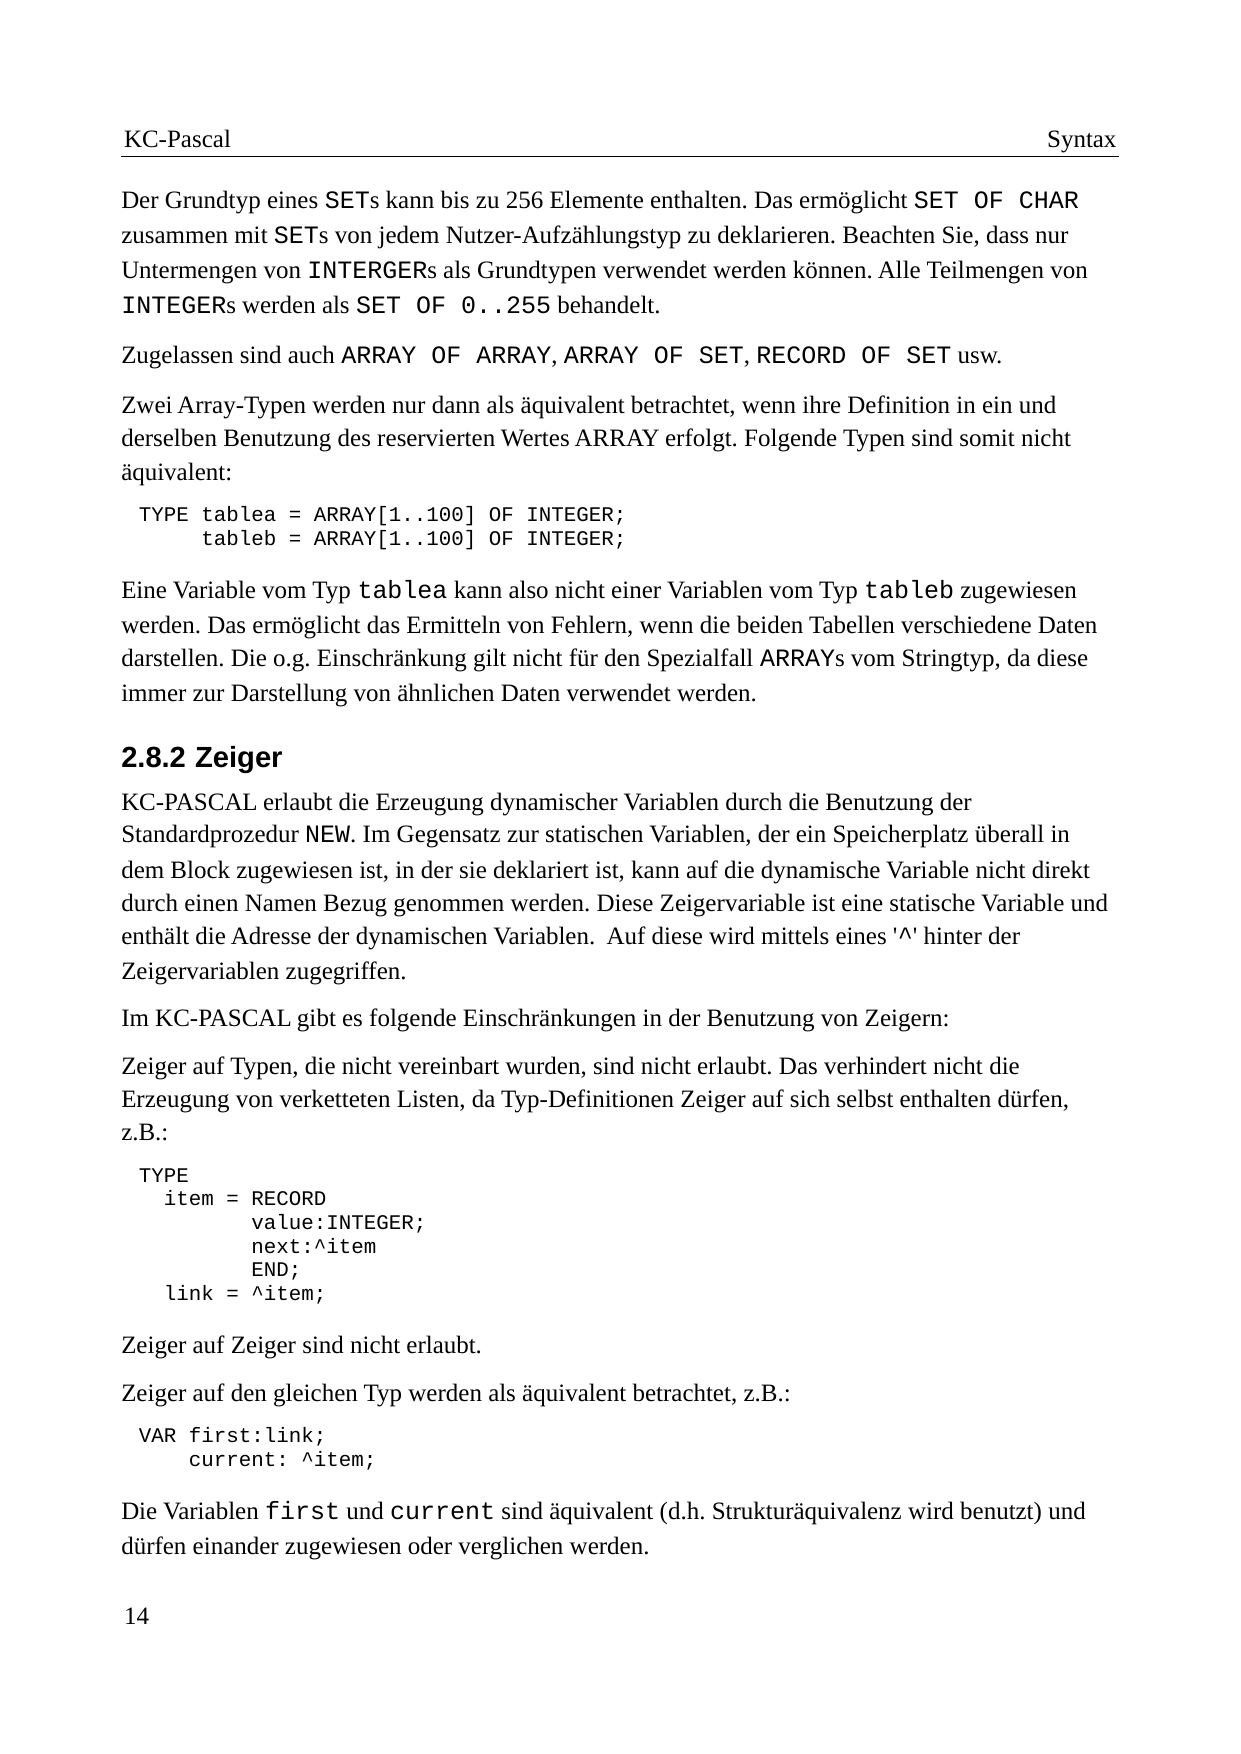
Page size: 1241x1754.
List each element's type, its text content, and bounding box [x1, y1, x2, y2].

text Eine Variable vom Typ tablea kann also nicht einer Variablen vom Typ tableb zugewiesen werden. Das ermöglicht das Ermitteln von Fehlern, wenn die beiden Tabellen verschiedene Daten darstellen. Die o.g. Einschränkung gilt nicht für den Spezialfall ARRAYs vom Stringtyp, da diese immer zur Darstellung von ähnlichen Daten verwendet werden. [121, 575, 1119, 707]
text Der Grundtyp eines SETs kann bis zu 256 Elemente enthalten. Das ermöglicht SET OF CHAR zusammen mit SETs von jedem Nutzer-Aufzählungstyp zu deklarieren. Beachten Sie, dass nur Untermengen von INTERGERs als Grundtypen verwendet werden können. Alle Teilmengen von INTEGERs werden als SET OF 0..255 behandelt. [121, 185, 1119, 321]
text Im KC-PASCAL gibt es folgende Einschränkungen in der Benutzung von Zeigern: [121, 1003, 1119, 1032]
subtitle Zeiger [121, 741, 1119, 774]
text tableb = ARRAY[1..100] OF INTEGER; [139, 528, 1119, 551]
text value:INTEGER; [139, 1212, 1119, 1236]
text Zeiger auf Zeiger sind nicht erlaubt. [121, 1330, 1119, 1359]
text KC-PASCAL erlaubt die Erzeugung dynamischer Variablen durch die Benutzung der Standardprozedur NEW. Im Gegensatz zur statischen Variablen, der ein Speicherplatz überall in dem Block zugewiesen ist, in der sie deklariert ist, kann auf die dynamische Variable nicht direkt durch einen Namen Bezug genommen werden. Diese Zeigervariable ist eine statische Variable und enthält die Adresse der dynamischen Variablen. Auf diese wird mittels eines '^' hinter der Zeigervariablen zugegriffen. [121, 787, 1119, 984]
text TYPE [139, 1165, 1119, 1188]
text current: ^item; [139, 1449, 1119, 1473]
text TYPE tablea = ARRAY[1..100] OF INTEGER; [139, 504, 1119, 528]
text Zwei Array-Typen werden nur dann als äquivalent betrachtet, wenn ihre Definition in ein und derselben Benutzung des reservierten Wertes ARRAY erfolgt. Folgende Typen sind somit nicht äquivalent: [121, 391, 1119, 485]
text Zeiger auf Typen, die nicht vereinbart wurden, sind nicht erlaubt. Das verhindert nicht die Erzeugung von verketteten Listen, da Typ-Definitionen Zeiger auf sich selbst enthalten dürfen, z.B.: [121, 1051, 1119, 1146]
text Die Variablen first und current sind äquivalent (d.h. Strukturäquivalenz wird benutzt) und dürfen einander zugewiesen oder verglichen werden. [121, 1496, 1119, 1560]
text Zugelassen sind auch ARRAY OF ARRAY, ARRAY OF SET, RECORD OF SET usw. [121, 341, 1119, 371]
text END; [139, 1259, 1119, 1283]
text VAR first:link; [139, 1425, 1119, 1449]
text item = RECORD [139, 1188, 1119, 1212]
text link = ^item; [139, 1283, 1119, 1307]
text Zeiger auf den gleichen Typ werden als äquivalent betrachtet, z.B.: [121, 1378, 1119, 1407]
text next:^item [139, 1236, 1119, 1259]
